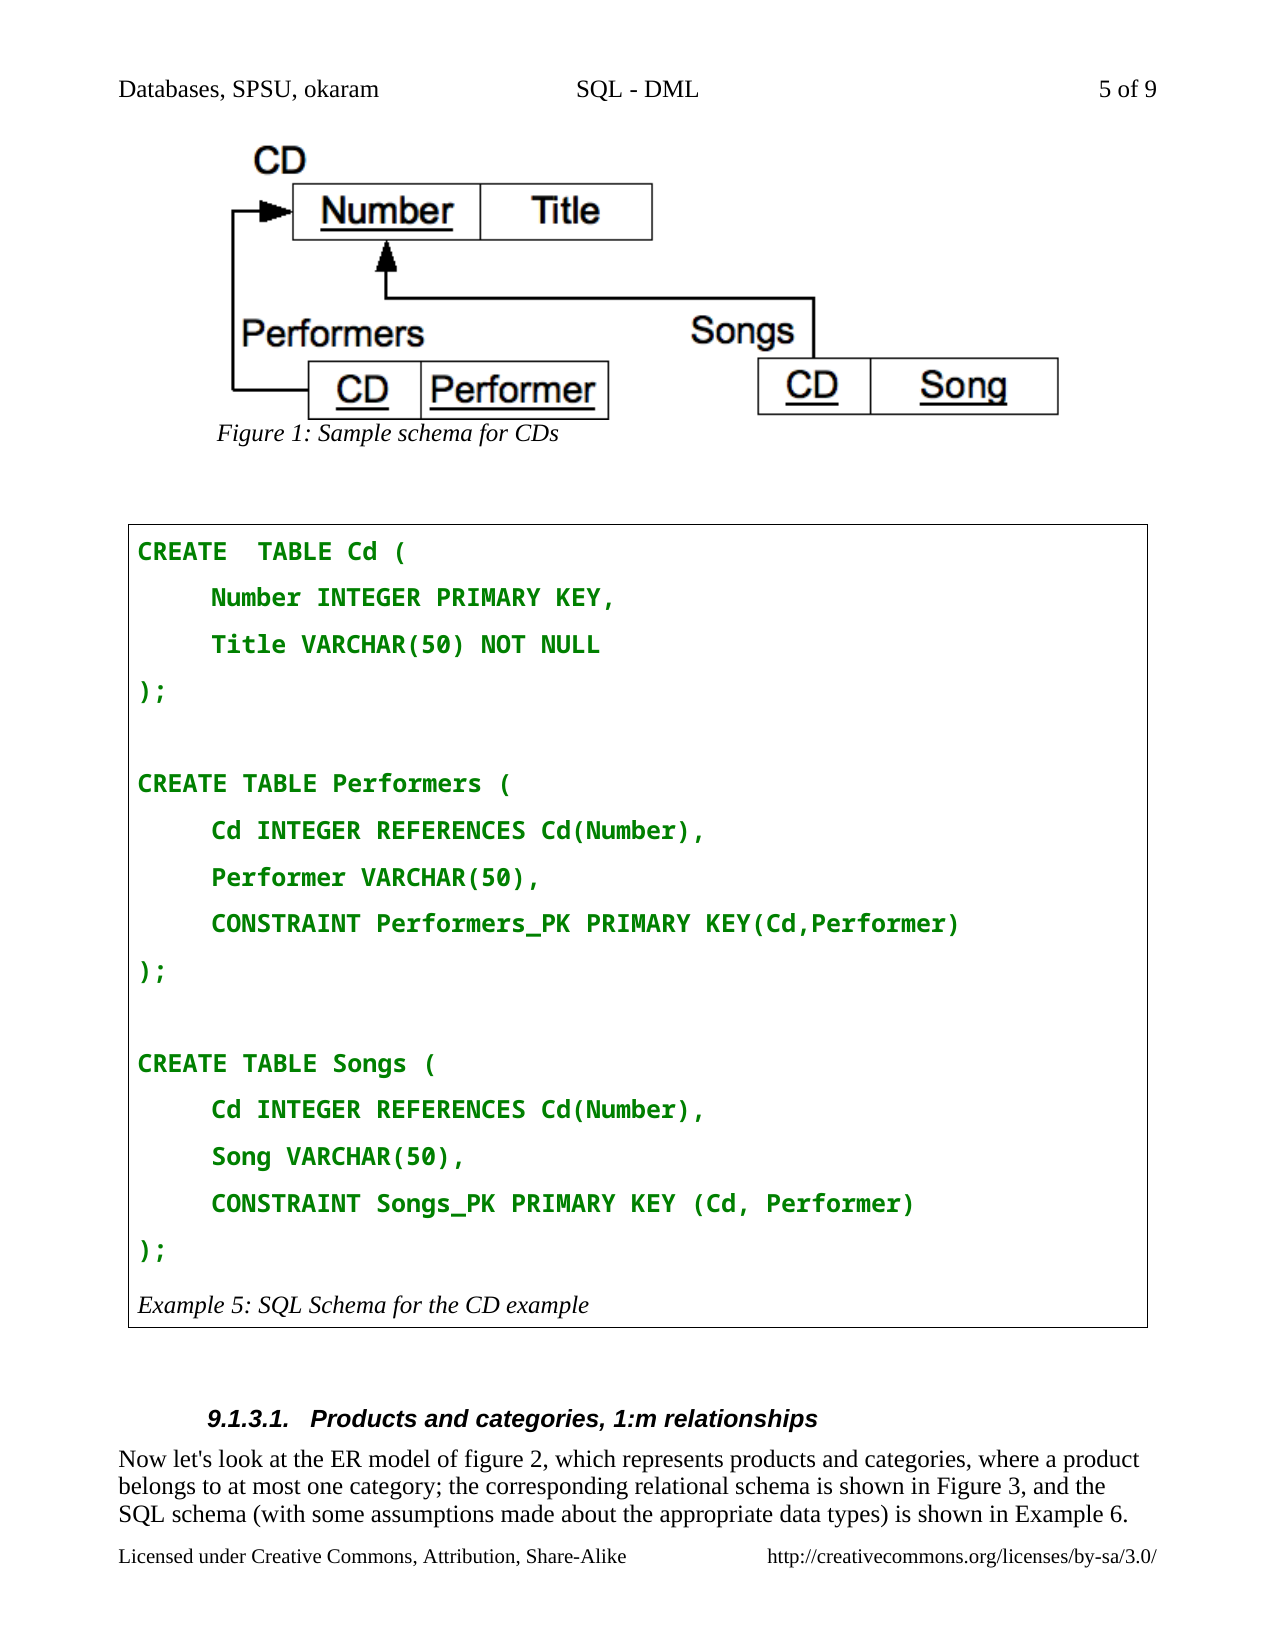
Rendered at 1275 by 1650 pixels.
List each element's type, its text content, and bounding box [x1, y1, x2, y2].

list Number INTEGER PRIMARY KEY, [137, 580, 1138, 614]
list CONSTRAINT Performers_PK PRIMARY KEY(Cd,Performer) [137, 906, 1138, 940]
list ); [137, 673, 1138, 707]
picture [216, 132, 1059, 420]
list CREATE TABLE Performers ( [137, 766, 1138, 800]
list Song VARCHAR(50), [137, 1139, 1138, 1173]
subtitle Products and categories, 1:m relationships [207, 1404, 1157, 1432]
list ); [137, 1232, 1138, 1266]
list Example 5: SQL Schema for the CD example [137, 1291, 1138, 1318]
text Now let's look at the ER model of figure 2, which represents products and categories, where a product belongs to at most one category; the corresponding relational schema is shown in Figure 3, and the SQL schema (with some assumptions made about the appropriate data types) is shown in Example 6. [118, 1445, 1157, 1528]
list Cd INTEGER REFERENCES Cd(Number), [137, 813, 1138, 847]
list CREATE TABLE Cd ( [137, 533, 1138, 567]
text Figure 1: Sample schema for CDs [217, 420, 1058, 447]
list ); [137, 952, 1138, 986]
list Cd INTEGER REFERENCES Cd(Number), [137, 1092, 1138, 1126]
list CREATE TABLE Songs ( [137, 1046, 1138, 1079]
list CONSTRAINT Songs_PK PRIMARY KEY (Cd, Performer) [137, 1185, 1138, 1219]
list Performer VARCHAR(50), [137, 859, 1138, 893]
list Title VARCHAR(50) NOT NULL [137, 626, 1138, 661]
